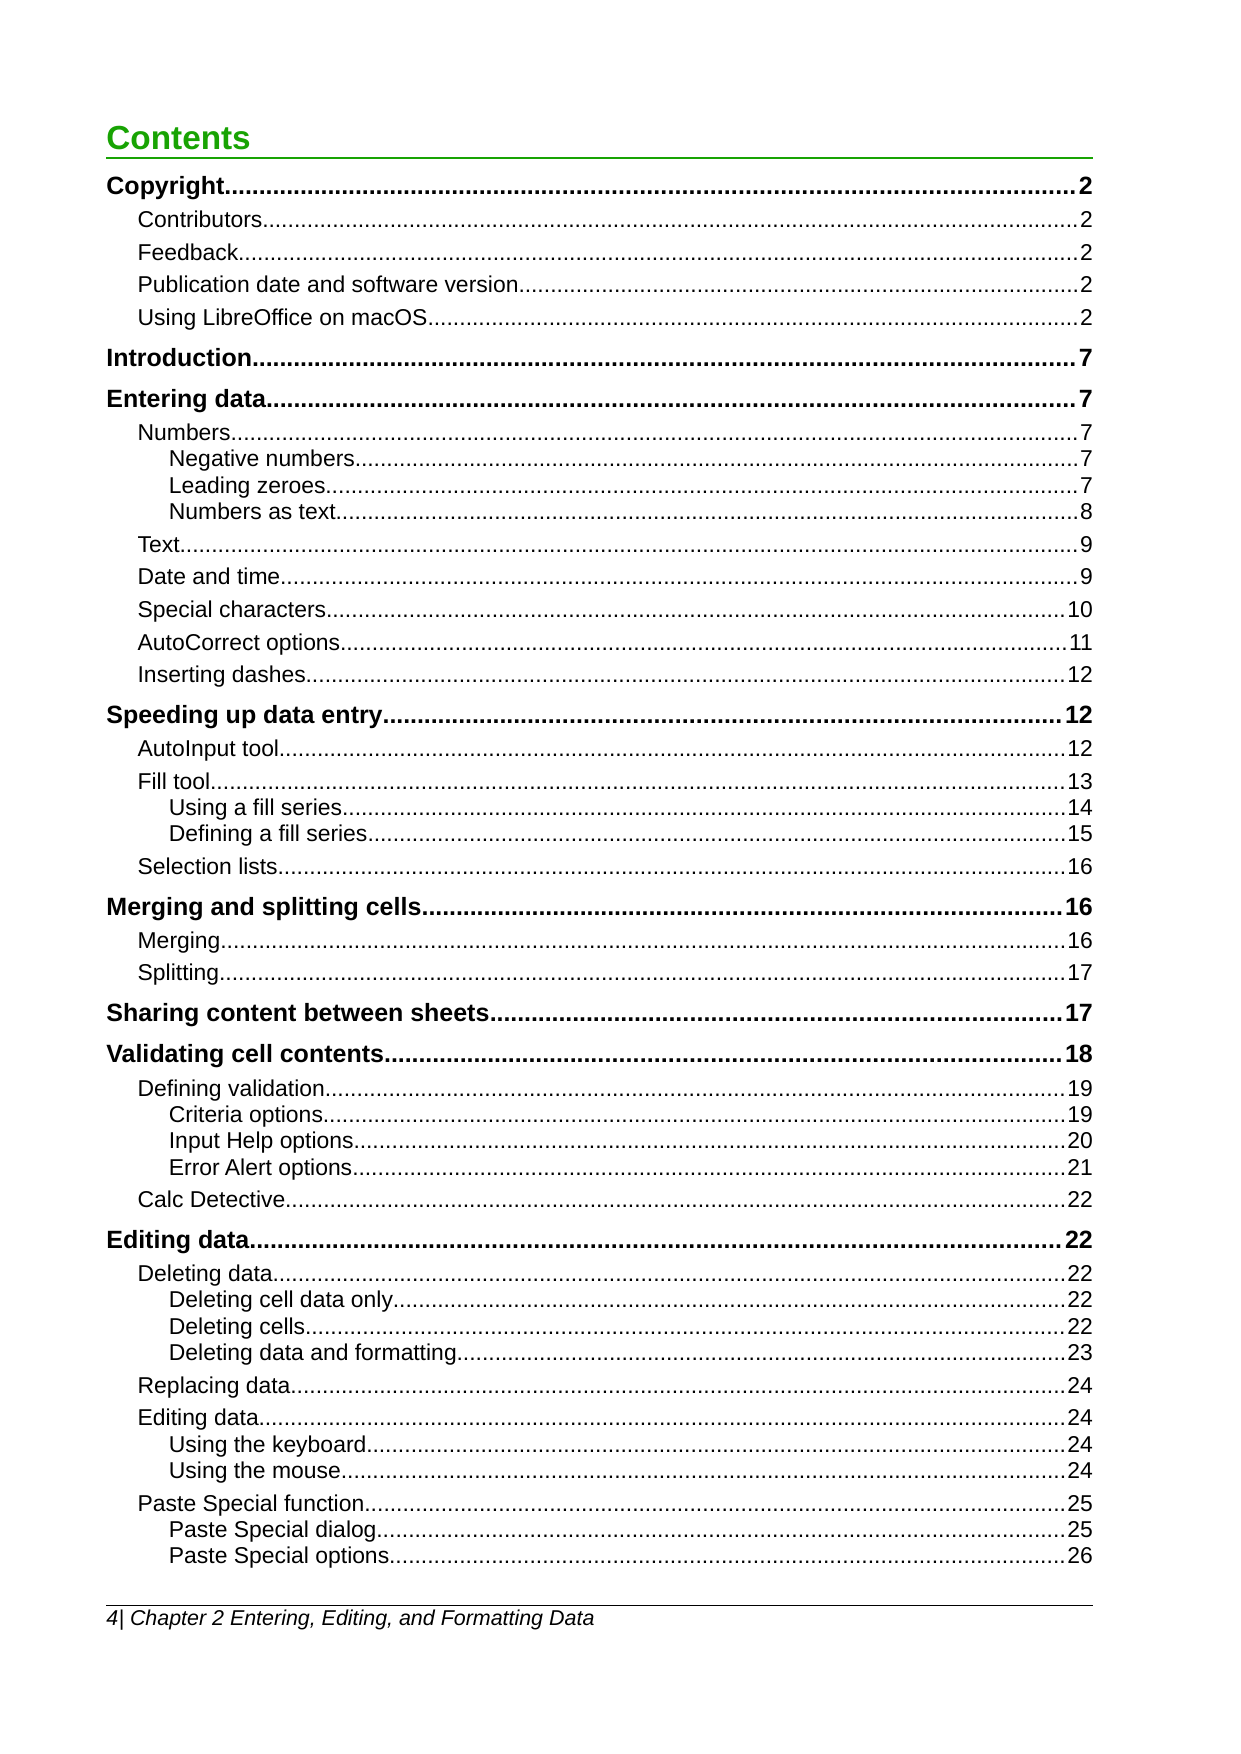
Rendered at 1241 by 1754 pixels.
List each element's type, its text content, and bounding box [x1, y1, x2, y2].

text Defining a fill series 15 [169, 820, 1093, 847]
text Error Alert options 21 [169, 1153, 1093, 1180]
text Using a fill series 14 [169, 794, 1093, 820]
text Copyright 2 [106, 171, 1093, 200]
text Date and time 9 [137, 563, 1093, 590]
text Deleting cells 22 [169, 1313, 1093, 1339]
text Speeding up data entry 12 [106, 700, 1093, 729]
text Entering data 7 [106, 384, 1093, 413]
text Introduction 7 [106, 343, 1093, 372]
text Numbers as text 8 [169, 498, 1093, 524]
text Feedback 2 [137, 239, 1093, 265]
text Merging and splitting cells 16 [106, 892, 1093, 921]
text Leading zeroes 7 [169, 472, 1093, 498]
text Selection lists 16 [137, 853, 1093, 879]
text Deleting data and formatting 23 [169, 1339, 1093, 1365]
text Splitting 17 [137, 959, 1093, 986]
text Inserting dashes 12 [137, 661, 1093, 687]
text AutoCorrect options 11 [137, 628, 1093, 655]
text Editing data 24 [137, 1404, 1093, 1431]
text Calc Detective 22 [137, 1186, 1093, 1212]
text Text 9 [137, 531, 1093, 557]
text Replacing data 24 [137, 1372, 1093, 1398]
subtitle Contents [106, 118, 1093, 157]
text Fill tool 13 [137, 768, 1093, 794]
text Numbers 7 [137, 419, 1093, 445]
text Paste Special dialog 25 [169, 1516, 1093, 1542]
text Editing data 22 [106, 1225, 1093, 1254]
text Paste Special options 26 [169, 1542, 1093, 1569]
text Input Help options 20 [169, 1127, 1093, 1153]
text Deleting cell data only 22 [169, 1286, 1093, 1313]
text Contributors 2 [137, 206, 1093, 232]
text Using the keyboard 24 [169, 1431, 1093, 1457]
text Merging 16 [137, 927, 1093, 953]
text Sharing content between sheets 17 [106, 998, 1093, 1027]
text AutoInput tool 12 [137, 735, 1093, 761]
text Negative numbers 7 [169, 445, 1093, 472]
text Using LibreOffice on macOS 2 [137, 304, 1093, 330]
text Criteria options 19 [169, 1101, 1093, 1127]
text Special characters 10 [137, 596, 1093, 622]
text Publication date and software version 2 [137, 271, 1093, 298]
text Deleting data 22 [137, 1260, 1093, 1286]
text Validating cell contents 18 [106, 1039, 1093, 1068]
text Paste Special function 25 [137, 1489, 1093, 1516]
text Defining validation 19 [137, 1074, 1093, 1101]
text Using the mouse 24 [169, 1457, 1093, 1483]
